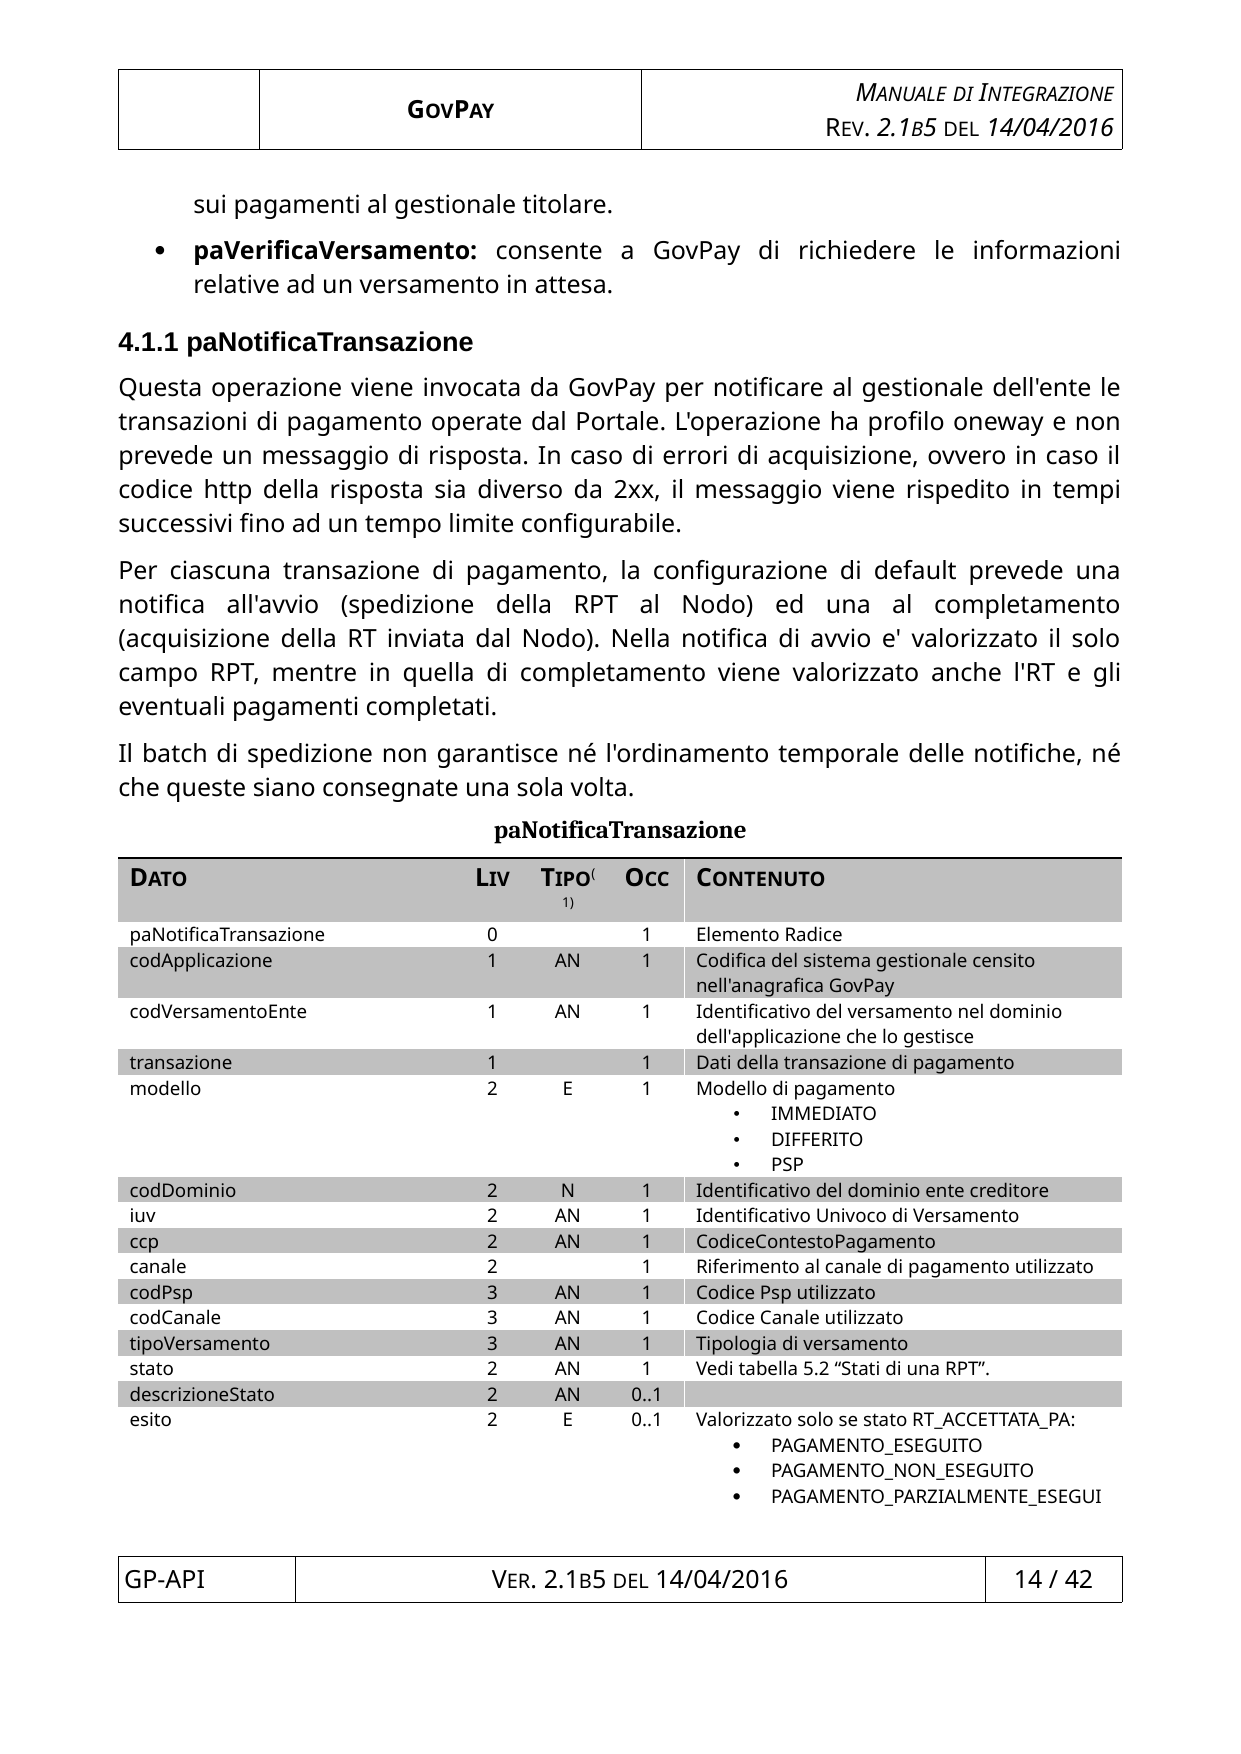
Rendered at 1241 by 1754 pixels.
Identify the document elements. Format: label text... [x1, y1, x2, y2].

table_cell descrizioneStato [118, 1381, 458, 1407]
table_cell transazione [118, 1049, 458, 1075]
table_cell Valorizzato solo se stato RT_ACCETTATA_PA: PAGAMENTO_ESEGUITO PAGAMENTO_NON_ESEGUITO PAGAMENTO_PARZIALMENTE_ESEGUITO DECORRENZA_TERMINI DECORRENZA_TERMINI_PARZIALE [685, 1407, 1122, 1509]
table_cell AN [526, 1279, 609, 1304]
table_cell 3 [458, 1305, 526, 1330]
table_cell 1 [609, 922, 684, 947]
table_cell AN [526, 998, 609, 1049]
table_cell 3 [458, 1330, 526, 1356]
table_cell 2 [458, 1254, 526, 1279]
table_cell ccp [118, 1228, 458, 1253]
table_cell 2 [458, 1177, 526, 1202]
table_header paNotificaTransazione [118, 816, 1122, 857]
table_cell stato [118, 1356, 458, 1381]
table_cell 1 [609, 1203, 684, 1228]
table_cell 1 [609, 1356, 684, 1381]
table_cell 1 [609, 947, 684, 998]
table_cell Occ [609, 859, 684, 922]
table_cell [526, 1049, 609, 1075]
table_cell Dati della transazione di pagamento [685, 1049, 1122, 1075]
table_cell 1 [609, 998, 684, 1049]
table_cell Codice Canale utilizzato [685, 1305, 1122, 1330]
table_cell AN [526, 1381, 609, 1407]
table_cell [685, 1381, 1122, 1407]
table_cell Identificativo del dominio ente creditore [685, 1177, 1122, 1202]
table_cell 0..1 [609, 1407, 684, 1509]
table_cell 2 [458, 1075, 526, 1177]
list paVerificaVersamento: consente a GovPay di richiedere le informazioni relative ad un versamento in attesa. [156, 233, 1122, 301]
table_cell 1 [609, 1228, 684, 1253]
table_cell 1 [609, 1330, 684, 1356]
table_cell codDominio [118, 1177, 458, 1202]
table_cell E [526, 1407, 609, 1509]
table_cell AN [526, 1356, 609, 1381]
table_cell codCanale [118, 1305, 458, 1330]
table_cell AN [526, 1203, 609, 1228]
table_cell codPsp [118, 1279, 458, 1304]
table_cell Identificativo Univoco di Versamento [685, 1203, 1122, 1228]
table_cell 2 [458, 1203, 526, 1228]
table_cell codApplicazione [118, 947, 458, 998]
table_cell modello [118, 1075, 458, 1177]
table_cell 1 [609, 1279, 684, 1304]
table_cell 1 [609, 1305, 684, 1330]
table_cell tipoVersamento [118, 1330, 458, 1356]
table_cell Dato [118, 859, 458, 922]
subtitle paNotificaTransazione [118, 326, 1122, 357]
table_cell [526, 922, 609, 947]
table_cell Elemento Radice [685, 922, 1122, 947]
table_cell CodiceContestoPagamento [685, 1228, 1122, 1253]
table_cell esito [118, 1407, 458, 1509]
table_cell 1 [609, 1075, 684, 1177]
table_cell iuv [118, 1203, 458, 1228]
table_cell 1 [458, 998, 526, 1049]
table_cell paNotificaTransazione [118, 922, 458, 947]
text Il batch di spedizione non garantisce né l'ordinamento temporale delle notifiche, né che queste siano consegnate una sola volta. [118, 735, 1122, 803]
table_cell Tipo(1) [526, 859, 609, 922]
table_cell AN [526, 1228, 609, 1253]
table_cell AN [526, 947, 609, 998]
list sui pagamenti al gestionale titolare. [156, 186, 1122, 220]
table_cell codVersamentoEnte [118, 998, 458, 1049]
table_cell 1 [609, 1177, 684, 1202]
table_cell 2 [458, 1381, 526, 1407]
table_cell Identificativo del versamento nel dominio dell'applicazione che lo gestisce [685, 998, 1122, 1049]
table_cell Contenuto [685, 859, 1122, 922]
table_cell [526, 1254, 609, 1279]
table_cell E [526, 1075, 609, 1177]
table_cell Tipologia di versamento [685, 1330, 1122, 1356]
table_cell Codice Psp utilizzato [685, 1279, 1122, 1304]
table_cell Vedi tabella 5.2 “Stati di una RPT”. [685, 1356, 1122, 1381]
text Questa operazione viene invocata da GovPay per notificare al gestionale dell'ente le transazioni di pagamento operate dal Portale. L'operazione ha profilo oneway e non prevede un messaggio di risposta. In caso di errori di acquisizione, ovvero in caso il codice http della risposta sia diverso da 2xx, il messaggio viene rispedito in tempi successivi fino ad un tempo limite configurabile. [118, 370, 1122, 540]
table_cell N [526, 1177, 609, 1202]
table_cell AN [526, 1330, 609, 1356]
table_cell Modello di pagamento IMMEDIATO DIFFERITO PSP [685, 1075, 1122, 1177]
text Per ciascuna transazione di pagamento, la configurazione di default prevede una notifica all'avvio (spedizione della RPT al Nodo) ed una al completamento (acquisizione della RT inviata dal Nodo). Nella notifica di avvio e' valorizzato il solo campo RPT, mentre in quella di completamento viene valorizzato anche l'RT e gli eventuali pagamenti completati. [118, 552, 1122, 723]
table_cell Liv [458, 859, 526, 922]
table_cell Riferimento al canale di pagamento utilizzato [685, 1254, 1122, 1279]
table_cell 1 [458, 947, 526, 998]
table_cell canale [118, 1254, 458, 1279]
table_cell 3 [458, 1279, 526, 1304]
table_cell 0 [458, 922, 526, 947]
table_cell 2 [458, 1228, 526, 1253]
table_cell Codifica del sistema gestionale censito nell'anagrafica GovPay [685, 947, 1122, 998]
table_cell 1 [609, 1049, 684, 1075]
table_cell 1 [609, 1254, 684, 1279]
table_cell 0..1 [609, 1381, 684, 1407]
table_cell 2 [458, 1356, 526, 1381]
table_cell 1 [458, 1049, 526, 1075]
table_cell AN [526, 1305, 609, 1330]
table_cell 2 [458, 1407, 526, 1509]
